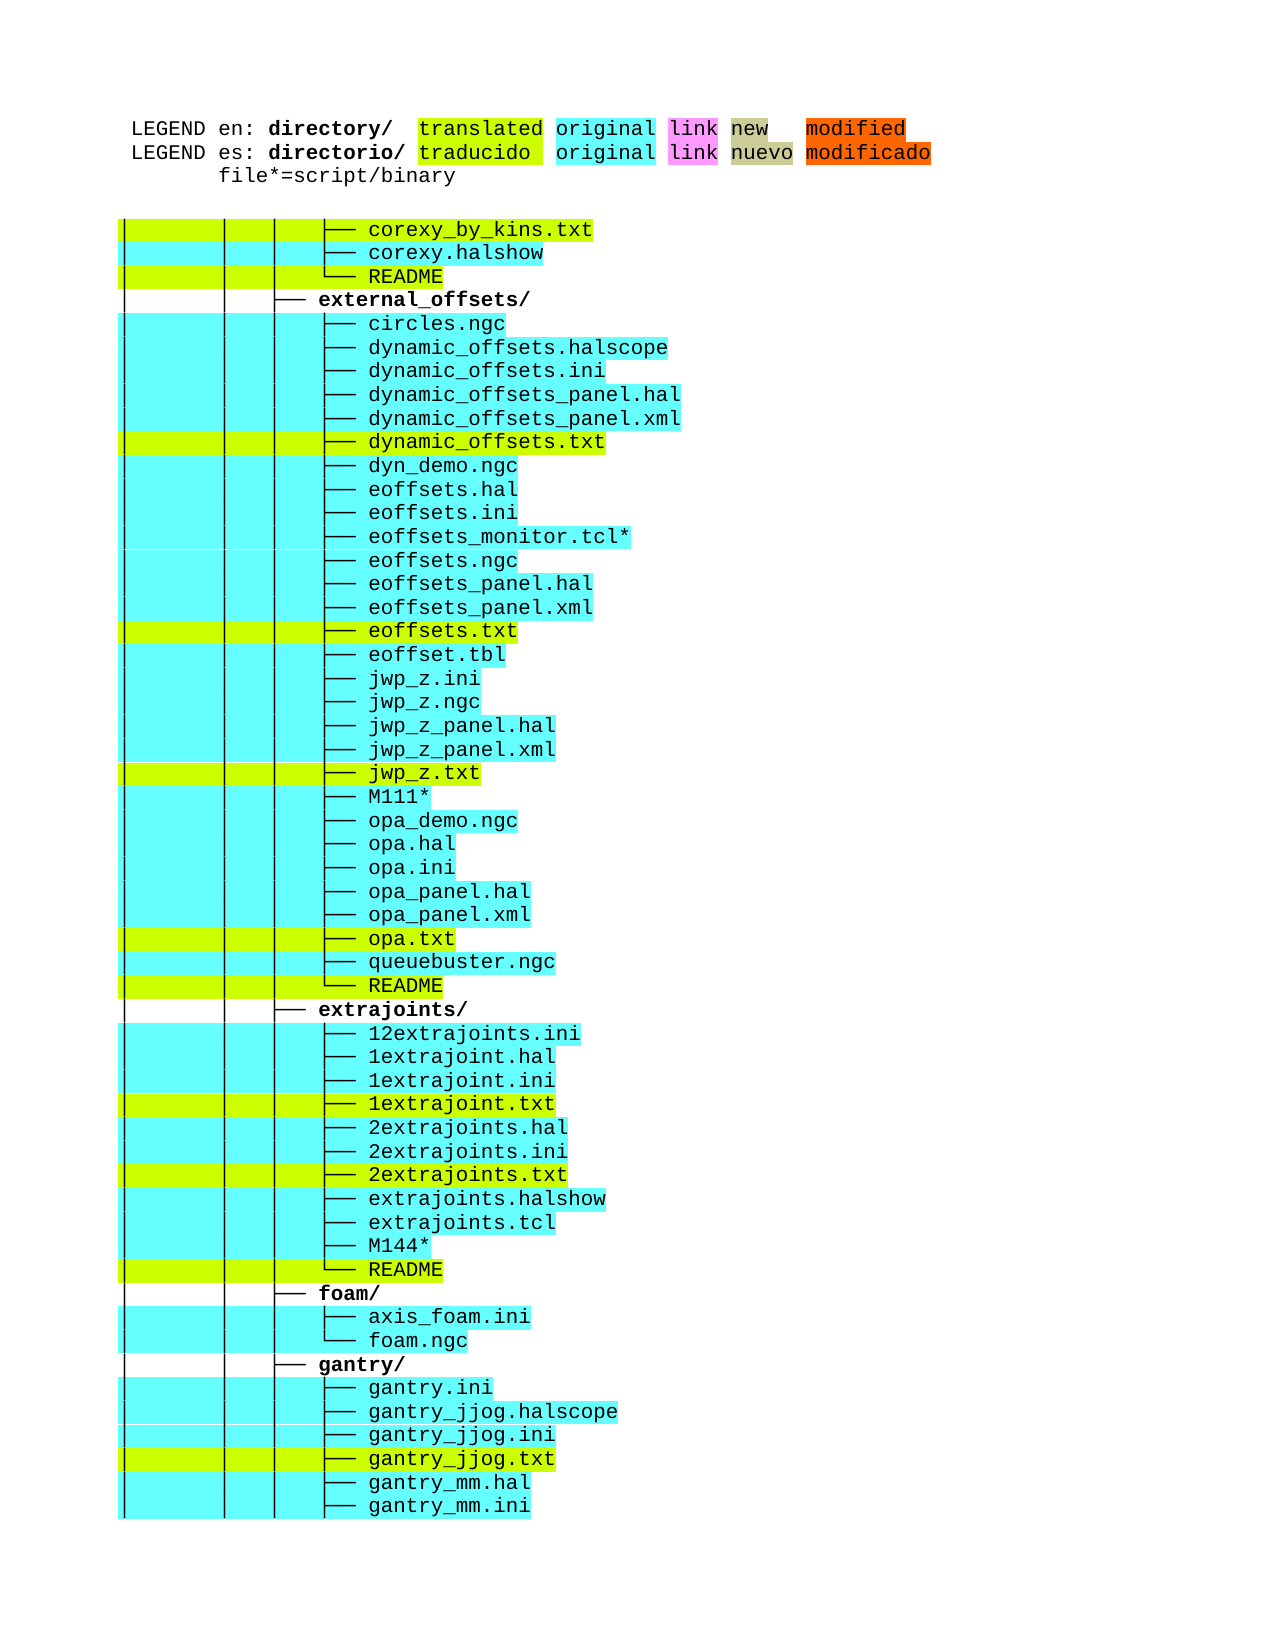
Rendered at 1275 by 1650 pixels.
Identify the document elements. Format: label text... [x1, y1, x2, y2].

text │ │ │ ├── gantry_jjog.txt [118, 1448, 1157, 1472]
text │ │ │ ├── eoffsets.ini [118, 502, 1157, 526]
text │ │ │ ├── gantry_mm.hal [325, 1472, 1157, 1495]
text │ │ │ ├── jwp_z.txt [118, 762, 1157, 786]
text │ │ │ ├── queuebuster.ngc [118, 952, 1157, 975]
text │ │ │ ├── dynamic_offsets.ini [118, 360, 1157, 384]
text │ │ │ ├── eoffsets.ngc [118, 549, 1157, 573]
text │ │ │ ├── eoffsets.hal [325, 479, 1157, 502]
text │ │ │ ├── opa_demo.ngc [275, 810, 324, 833]
text │ │ │ └── foam.ngc [125, 1330, 224, 1353]
text │ │ │ ├── jwp_z_panel.hal [118, 715, 1157, 739]
text │ │ │ ├── eoffsets_monitor.tcl* [125, 526, 224, 549]
text │ │ │ ├── 1extrajoint.ini [325, 1070, 1157, 1093]
text │ │ │ ├── dynamic_offsets_panel.hal [118, 384, 1157, 408]
text │ │ │ ├── dynamic_offsets_panel.xml [275, 408, 324, 431]
text │ │ │ ├── jwp_z_panel.xml [325, 739, 1157, 762]
text │ │ │ ├── dynamic_offsets.halscope [225, 337, 274, 360]
text │ │ │ ├── opa_panel.hal [275, 881, 324, 904]
text │ │ │ ├── gantry_jjog.halscope [125, 1401, 224, 1424]
text │ │ │ ├── eoffsets_monitor.tcl* [275, 526, 324, 549]
text │ │ │ ├── opa_demo.ngc [225, 810, 274, 833]
text │ │ │ ├── gantry_mm.ini [118, 1495, 1157, 1519]
text │ │ │ ├── opa_panel.xml [118, 904, 1157, 928]
text │ │ ├── extrajoints/ [125, 999, 224, 1022]
text │ │ │ ├── opa.hal [118, 833, 1157, 857]
text │ │ │ ├── dynamic_offsets.halscope [325, 337, 1157, 360]
text │ │ │ ├── 2extrajoints.ini [275, 1141, 324, 1164]
text │ │ ├── foam/ [275, 1283, 1157, 1306]
text │ │ │ ├── 2extrajoints.txt [118, 1164, 1157, 1188]
text │ │ │ ├── gantry_jjog.ini [118, 1424, 1157, 1448]
text │ │ │ └── README [275, 266, 1157, 289]
text │ │ │ ├── dynamic_offsets.halscope [125, 337, 224, 360]
text │ │ │ ├── gantry_mm.hal [125, 1472, 224, 1495]
text │ │ │ └── foam.ngc [275, 1330, 1157, 1353]
text │ │ ├── gantry/ [118, 1353, 1157, 1377]
text │ │ ├── foam/ [125, 1283, 224, 1306]
text │ │ │ ├── M111* [118, 786, 1157, 810]
text │ │ │ ├── opa_demo.ngc [125, 810, 224, 833]
text │ │ │ ├── 2extrajoints.ini [125, 1141, 224, 1164]
text │ │ │ ├── eoffsets_panel.xml [125, 597, 224, 621]
text │ │ │ ├── axis_foam.ini [118, 1306, 1157, 1330]
text │ │ │ ├── eoffsets.hal [125, 479, 224, 502]
text │ │ │ ├── eoffset.tbl [118, 644, 1157, 668]
text │ │ ├── extrajoints/ [225, 999, 274, 1022]
text │ │ │ ├── jwp_z_panel.xml [225, 739, 274, 762]
text │ │ │ ├── 1extrajoint.txt [118, 1093, 1157, 1117]
text │ │ │ ├── eoffsets.hal [275, 479, 324, 502]
text │ │ │ ├── eoffsets_panel.hal [118, 573, 1157, 597]
text │ │ │ ├── M144* [118, 1235, 1157, 1259]
text │ │ │ ├── eoffsets_panel.xml [325, 597, 1157, 621]
text │ │ │ ├── jwp_z.ini [325, 668, 1157, 691]
text │ │ │ ├── opa.ini [118, 857, 1157, 881]
text │ │ ├── extrajoints/ [275, 999, 1157, 1022]
text │ │ │ ├── 1extrajoint.hal [118, 1046, 1157, 1070]
text │ │ │ ├── opa_panel.hal [225, 881, 274, 904]
text │ │ │ ├── opa_panel.hal [125, 881, 224, 904]
text │ │ │ ├── 2extrajoints.hal [118, 1117, 1157, 1141]
text │ │ │ └── foam.ngc [225, 1330, 274, 1353]
text │ │ │ ├── gantry_jjog.halscope [325, 1401, 1157, 1424]
text │ │ │ ├── extrajoints.tcl [225, 1212, 274, 1235]
text │ │ │ ├── corexy.halshow [118, 242, 1157, 266]
text │ │ │ ├── 1extrajoint.ini [275, 1070, 324, 1093]
text │ │ │ ├── eoffsets_panel.xml [275, 597, 324, 621]
text │ │ │ ├── opa_demo.ngc [325, 810, 1157, 833]
text │ │ │ ├── jwp_z_panel.xml [125, 739, 224, 762]
text │ │ │ ├── eoffsets_panel.xml [225, 597, 274, 621]
text │ │ │ ├── dynamic_offsets.halscope [275, 337, 324, 360]
text │ │ │ ├── opa_panel.hal [325, 881, 1157, 904]
text │ │ ├── foam/ [225, 1283, 274, 1306]
text │ │ │ ├── opa.txt [225, 928, 274, 952]
text │ │ │ ├── gantry_mm.hal [275, 1472, 324, 1495]
text │ │ │ ├── eoffsets.hal [225, 479, 274, 502]
text │ │ │ ├── jwp_z.ngc [118, 691, 1157, 715]
text │ │ │ ├── 1extrajoint.ini [125, 1070, 224, 1093]
text │ │ │ ├── circles.ngc [118, 313, 1157, 337]
text │ │ │ ├── jwp_z.ini [225, 668, 274, 691]
text │ │ │ ├── dyn_demo.ngc [118, 455, 1157, 479]
text │ │ │ └── README [118, 1259, 1157, 1283]
text │ │ │ ├── jwp_z_panel.xml [275, 739, 324, 762]
text │ │ │ ├── extrajoints.halshow [118, 1188, 1157, 1212]
text │ │ │ ├── 12extrajoints.ini [118, 1022, 1157, 1046]
text │ │ │ ├── dynamic_offsets_panel.xml [325, 408, 1157, 431]
text │ │ │ ├── opa.txt [125, 928, 224, 952]
text │ │ │ ├── gantry.ini [118, 1377, 1157, 1401]
text │ │ │ ├── gantry_mm.hal [225, 1472, 274, 1495]
text │ │ │ ├── extrajoints.tcl [275, 1212, 324, 1235]
text │ │ │ ├── opa.txt [275, 928, 324, 952]
text │ │ │ ├── dynamic_offsets_panel.xml [125, 408, 224, 431]
text │ │ │ ├── 2extrajoints.ini [225, 1141, 274, 1164]
text │ │ │ ├── eoffsets_monitor.tcl* [225, 526, 274, 549]
text │ │ │ ├── jwp_z.ini [125, 668, 224, 691]
text │ │ │ └── README [125, 266, 224, 289]
text │ │ │ ├── 2extrajoints.ini [325, 1141, 1157, 1164]
text │ │ │ ├── eoffsets.txt [118, 621, 1157, 644]
text │ │ │ ├── extrajoints.tcl [325, 1212, 1157, 1235]
text │ │ │ ├── dynamic_offsets_panel.xml [225, 408, 274, 431]
text │ │ │ └── README [118, 975, 1157, 999]
text │ │ │ ├── gantry_jjog.halscope [225, 1401, 274, 1424]
text │ │ │ ├── eoffsets_monitor.tcl* [325, 526, 1157, 549]
text │ │ │ ├── extrajoints.tcl [125, 1212, 224, 1235]
text │ │ │ ├── opa.txt [325, 928, 1157, 952]
text │ │ │ ├── 1extrajoint.ini [225, 1070, 274, 1093]
text │ │ │ ├── dynamic_offsets.txt [118, 431, 1157, 455]
text │ │ │ ├── jwp_z.ini [275, 668, 324, 691]
text │ │ │ ├── gantry_jjog.halscope [275, 1401, 324, 1424]
text │ │ │ ├── corexy_by_kins.txt [118, 218, 1157, 242]
text │ │ ├── external_offsets/ [118, 289, 1157, 313]
text │ │ │ └── README [225, 266, 274, 289]
